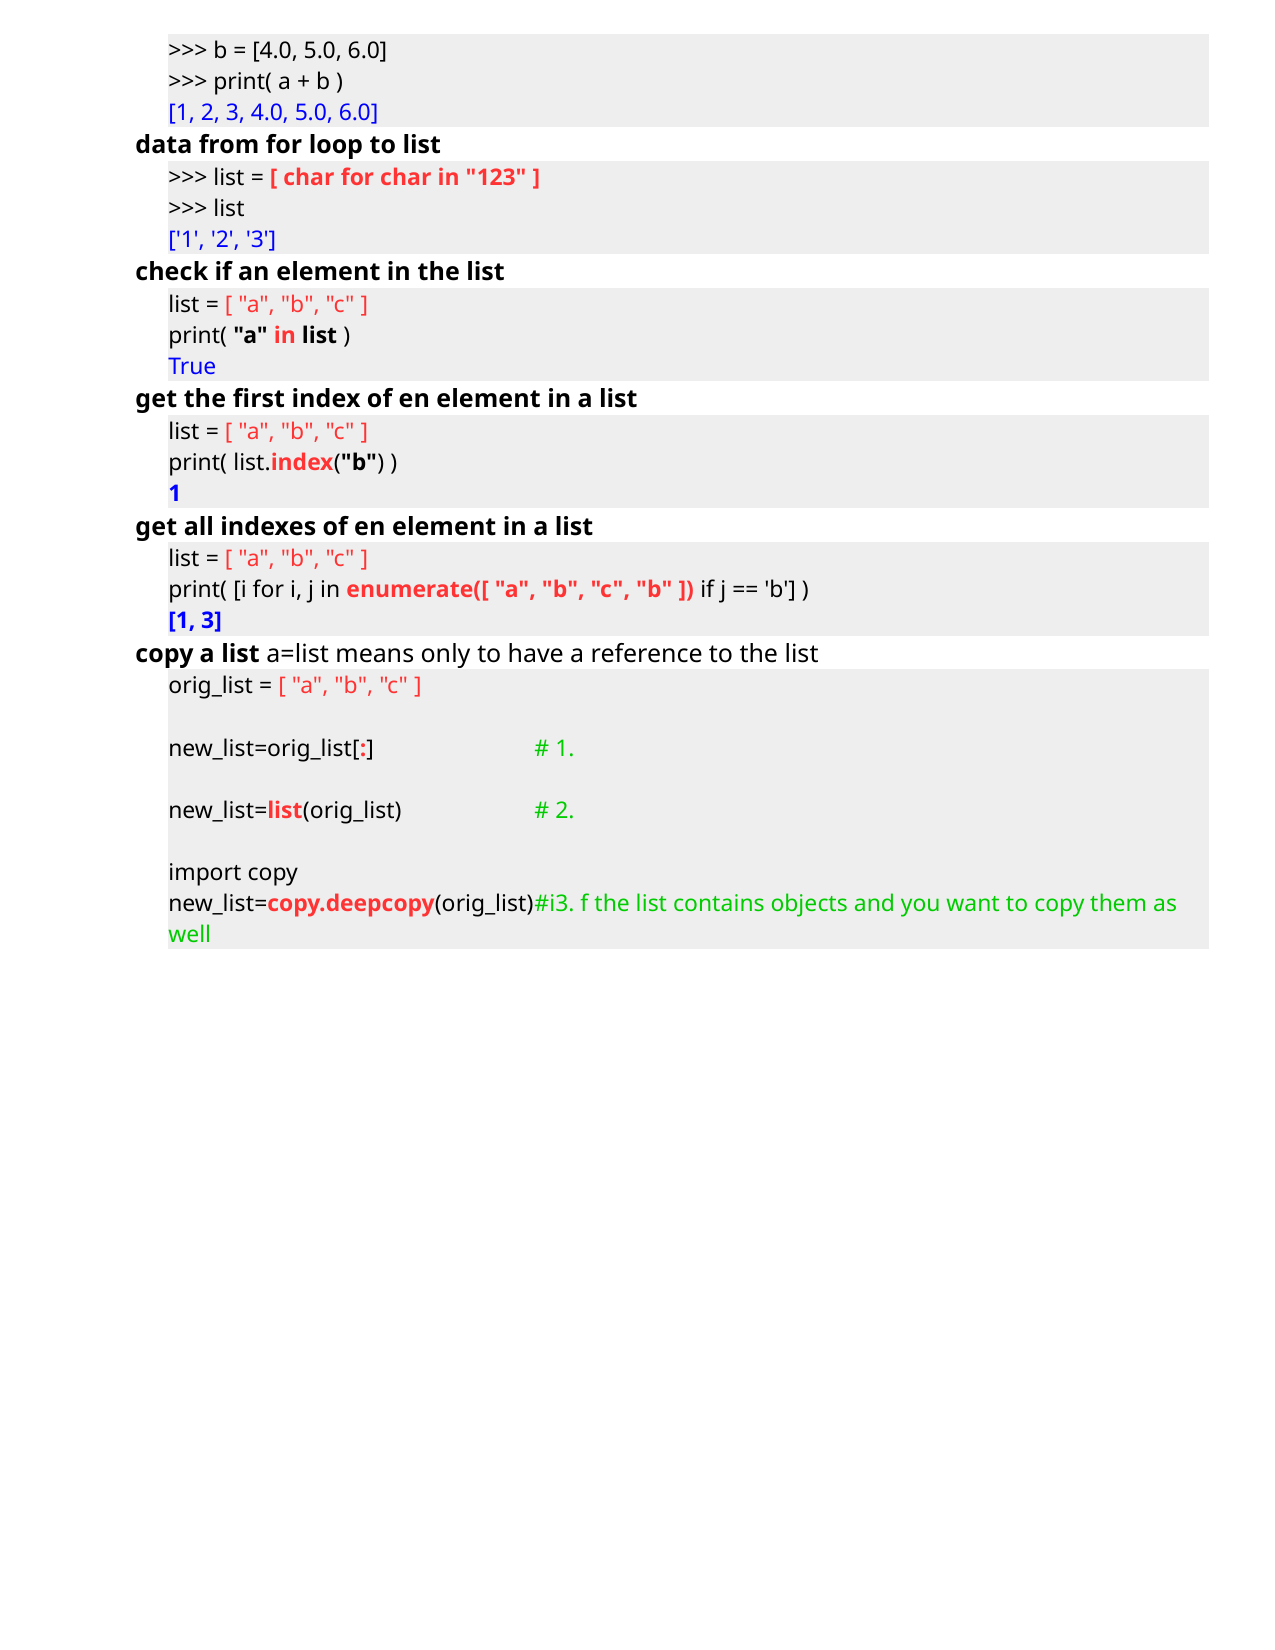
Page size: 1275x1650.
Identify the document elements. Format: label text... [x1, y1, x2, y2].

text print( list.index("b") ) 1 [168, 446, 1209, 508]
list get the first index of en element in a list [135, 381, 1209, 415]
text >>> list ['1', '2', '3'] [168, 192, 1209, 254]
text >>> list = [ char for char in "123" ] [168, 161, 1209, 192]
list copy a list a=list means only to have a reference to the list [135, 636, 1209, 669]
text new_list=list(orig_list) # 2. [168, 794, 1209, 825]
text print( "a" in list ) True [168, 319, 1209, 381]
text new_list=orig_list[:] # 1. [168, 732, 1209, 763]
text import copy [168, 856, 1209, 887]
text list = [ "a", "b", "c" ] [168, 288, 1209, 319]
list check if an element in the list [135, 254, 1209, 288]
text >>> b = [4.0, 5.0, 6.0] [168, 34, 1209, 65]
list data from for loop to list [135, 127, 1209, 161]
text [1, 2, 3, 4.0, 5.0, 6.0] [168, 96, 1209, 127]
text new_list=copy.deepcopy(orig_list) #i3. f the list contains objects and you want to copy them as well [168, 887, 1209, 949]
text list = [ "a", "b", "c" ] [168, 415, 1209, 446]
text >>> print( a + b ) [168, 65, 1209, 96]
list get all indexes of en element in a list [135, 508, 1209, 542]
text print( [i for i, j in enumerate([ "a", "b", "c", "b" ]) if j == 'b'] ) [1, 3] [168, 573, 1209, 636]
text orig_list = [ "a", "b", "c" ] [168, 669, 1209, 701]
text list = [ "a", "b", "c" ] [168, 542, 1209, 573]
